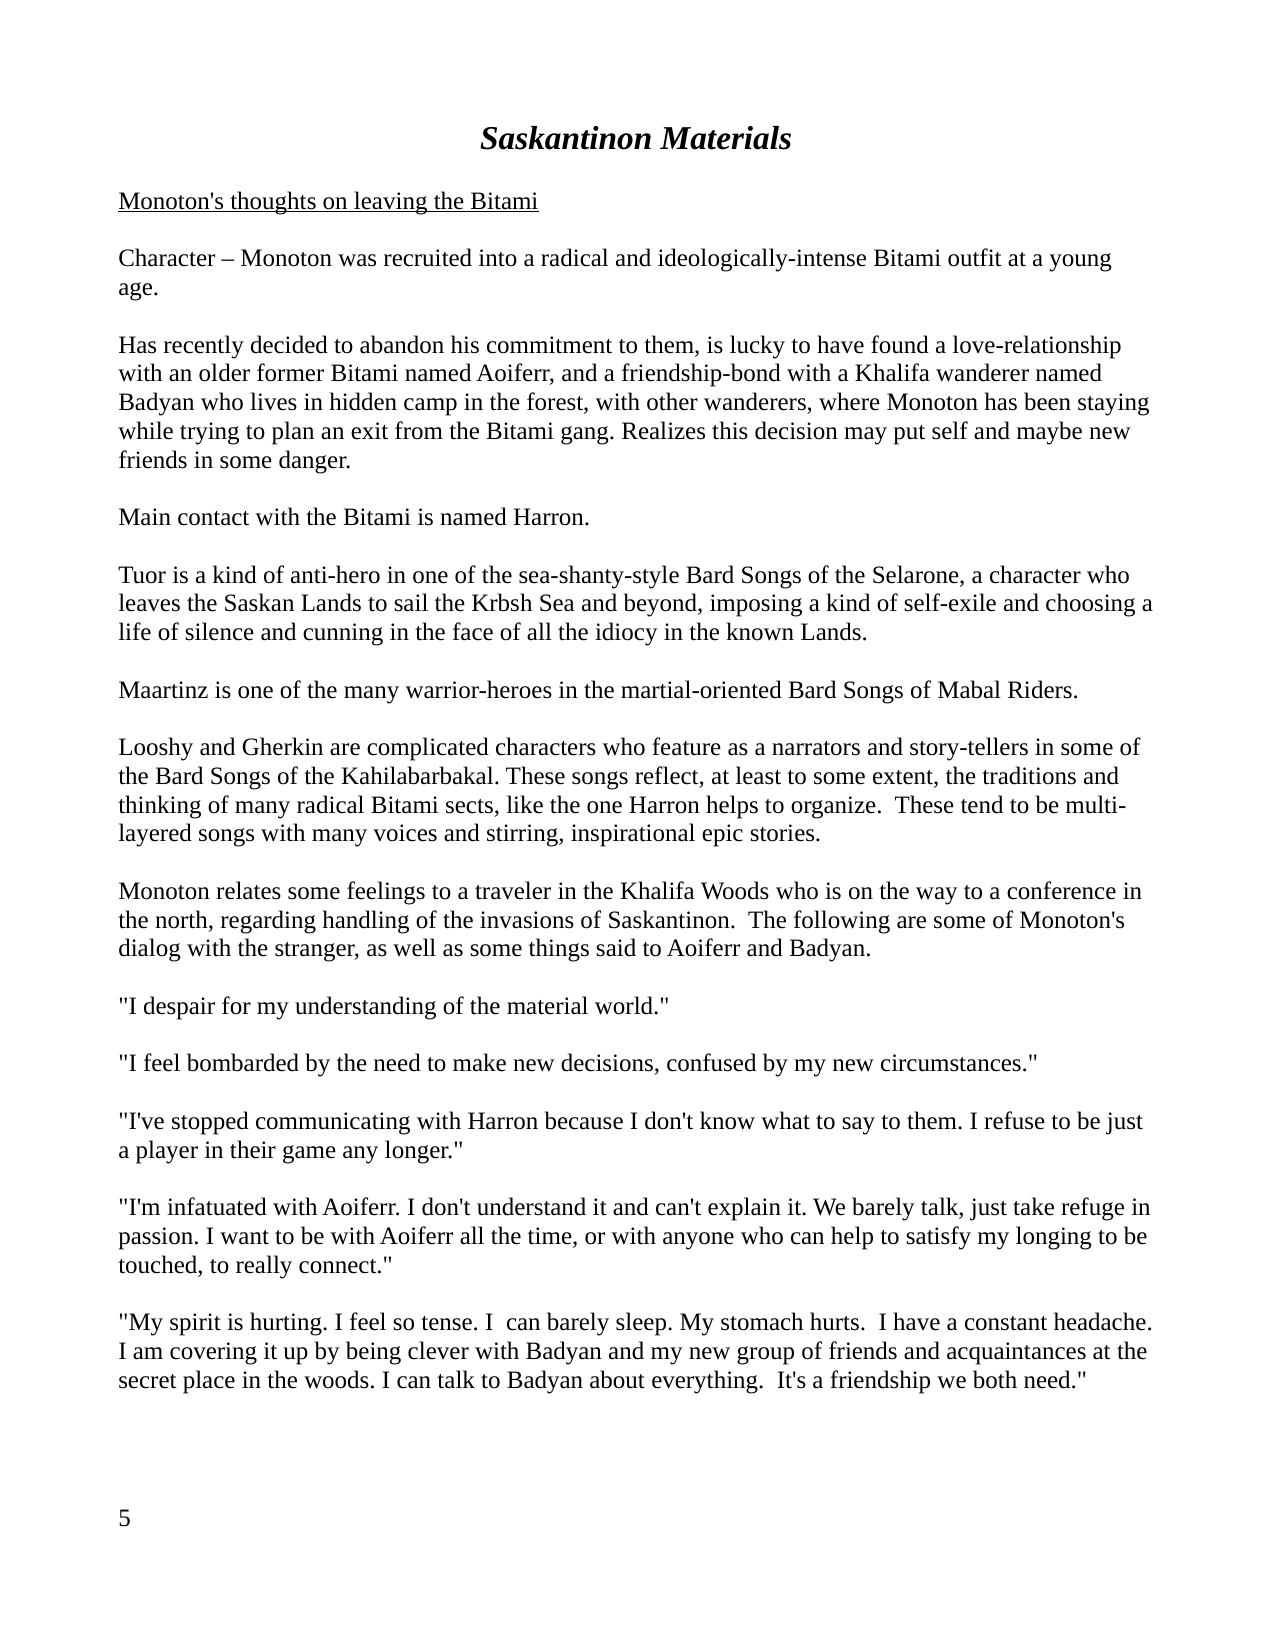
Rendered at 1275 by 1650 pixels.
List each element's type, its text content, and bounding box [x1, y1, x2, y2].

text "I despair for my understanding of the material world." [118, 991, 1157, 1020]
text "I'm infatuated with Aoiferr. I don't understand it and can't explain it. We barely talk, just take refuge in passion. I want to be with Aoiferr all the time, or with anyone who can help to satisfy my longing to be touched, to really connect." [118, 1192, 1157, 1278]
text Maartinz is one of the many warrior-heroes in the martial-oriented Bard Songs of Mabal Riders. [118, 675, 1157, 703]
text "I feel bombarded by the need to make new decisions, confused by my new circumstances." [118, 1048, 1157, 1077]
text Looshy and Gherkin are complicated characters who feature as a narrators and story-tellers in some of the Bard Songs of the Kahilabarbakal. These songs reflect, at least to some extent, the traditions and thinking of many radical Bitami sects, like the one Harron helps to organize. These tend to be multi-layered songs with many voices and stirring, inspirational epic stories. [118, 732, 1157, 847]
text Has recently decided to abandon his commitment to them, is lucky to have found a love-relationship with an older former Bitami named Aoiferr, and a friendship-bond with a Khalifa wanderer named Badyan who lives in hidden camp in the forest, with other wanderers, where Monoton has been staying while trying to plan an exit from the Bitami gang. Realizes this decision may put self and maybe new friends in some danger. [118, 330, 1157, 473]
text "My spirit is hurting. I feel so tense. I can barely sleep. My stomach hurts. I have a constant headache. I am covering it up by being clever with Badyan and my new group of friends and acquaintances at the secret place in the woods. I can talk to Badyan about everything. It's a friendship we both need." [118, 1307, 1157, 1393]
text "I've stopped communicating with Harron because I don't know what to say to them. I refuse to be just a player in their game any longer." [118, 1106, 1157, 1163]
text Main contact with the Bitami is named Harron. [118, 502, 1157, 531]
text Monoton's thoughts on leaving the Bitami [118, 186, 1157, 215]
text Tuor is a kind of anti-hero in one of the sea-shanty-style Bard Songs of the Selarone, a character who leaves the Saskan Lands to sail the Krbsh Sea and beyond, imposing a kind of self-exile and choosing a life of silence and cunning in the face of all the idiocy in the known Lands. [118, 560, 1157, 646]
text Monoton relates some feelings to a traveler in the Khalifa Woods who is on the way to a conference in the north, regarding handling of the invasions of Saskantinon. The following are some of Monoton's dialog with the stranger, as well as some things said to Aoiferr and Badyan. [118, 876, 1157, 962]
text Character – Monoton was recruited into a radical and ideologically-intense Bitami outfit at a young age. [118, 243, 1157, 301]
